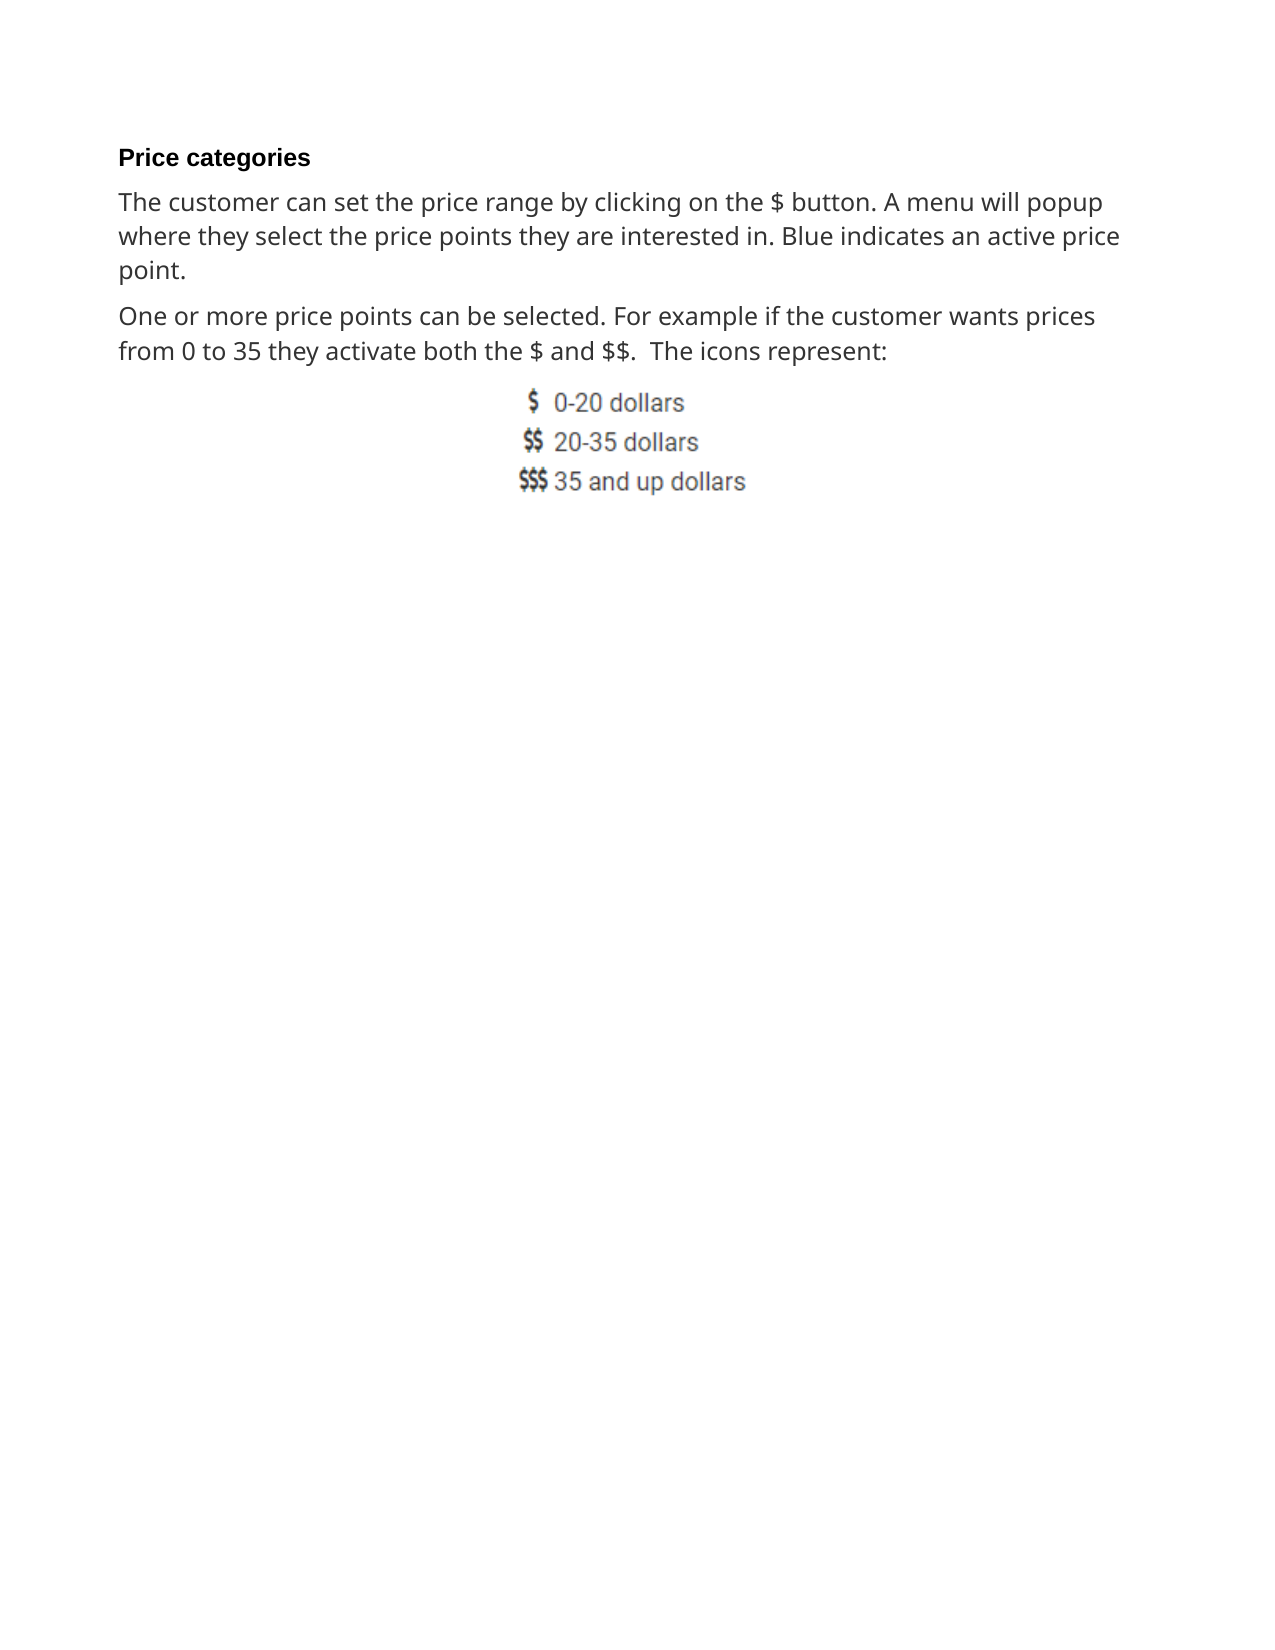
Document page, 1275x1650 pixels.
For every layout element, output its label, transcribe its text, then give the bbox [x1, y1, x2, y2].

subtitle Price categories [118, 143, 1157, 172]
text One or more price points can be selected. For example if the customer wants prices from 0 to 35 they activate both the $ and $$. The icons represent: [118, 299, 1157, 367]
text The customer can set the price range by clicking on the $ button. A menu will popup where they select the price points they are interested in. Blue indicates an active price point. [118, 184, 1157, 287]
picture [507, 379, 768, 508]
